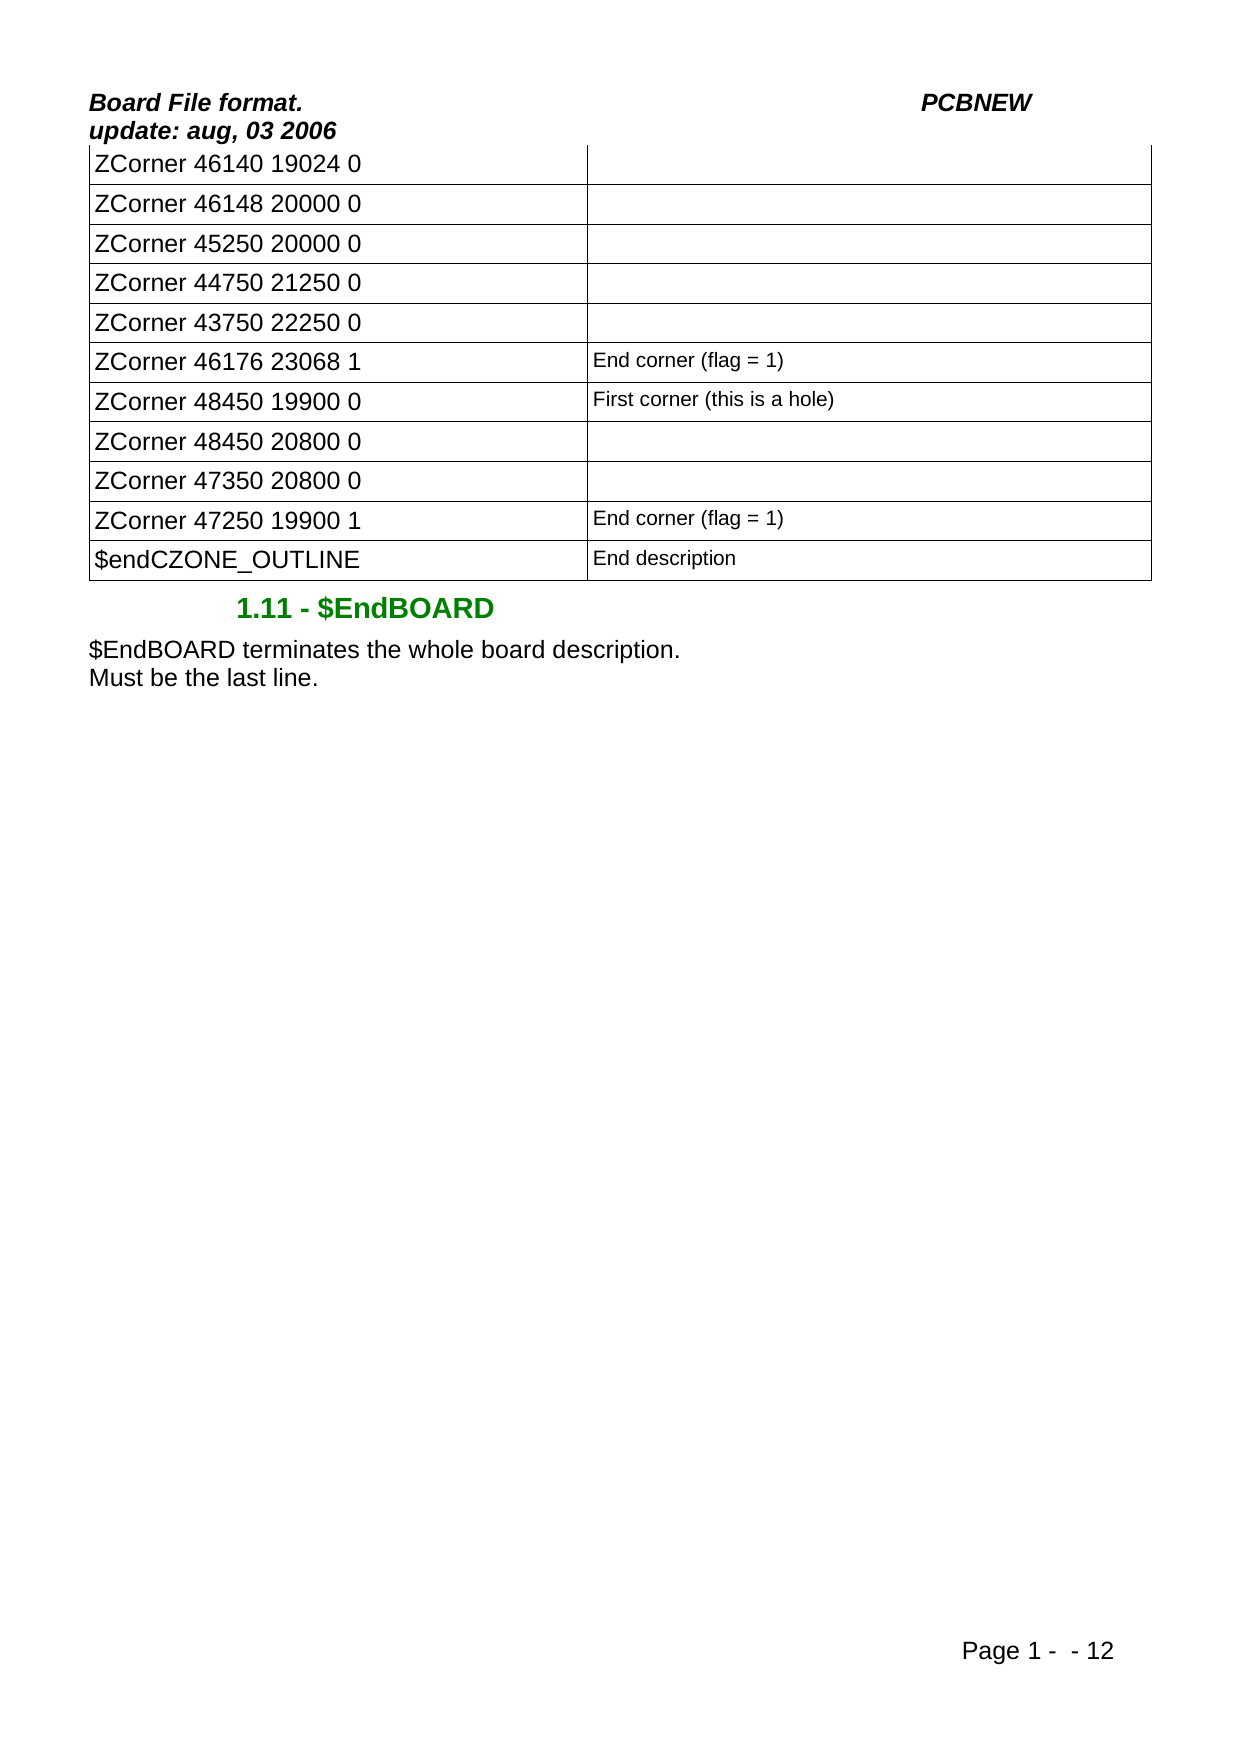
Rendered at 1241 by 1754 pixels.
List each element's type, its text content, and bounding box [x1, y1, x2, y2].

table_cell [588, 264, 1151, 303]
table_cell [588, 185, 1151, 224]
table_cell ZCorner 46140 19024 0 [90, 145, 587, 184]
table_cell End corner (flag = 1) [588, 343, 1151, 382]
table_cell ZCorner 46176 23068 1 [90, 343, 587, 382]
table_cell ZCorner 44750 21250 0 [90, 264, 587, 303]
table_cell ZCorner 48450 19900 0 [90, 383, 587, 421]
table_cell ZCorner 46148 20000 0 [90, 185, 587, 224]
table_cell ZCorner 43750 22250 0 [90, 304, 587, 342]
table_cell [588, 422, 1151, 461]
table_cell ZCorner 48450 20800 0 [90, 422, 587, 461]
table_cell End description [588, 541, 1151, 580]
table_cell [588, 304, 1151, 342]
table_cell ZCorner 47250 19900 1 [90, 502, 587, 540]
table_cell First corner (this is a hole) [588, 383, 1151, 421]
table_cell [588, 145, 1151, 184]
table_cell ZCorner 47350 20800 0 [90, 462, 587, 501]
subtitle $EndBOARD [162, 592, 1152, 624]
table_cell End corner (flag = 1) [588, 502, 1151, 540]
table_cell [588, 225, 1151, 263]
text Must be the last line. [88, 664, 1152, 692]
table_cell [588, 462, 1151, 501]
table_cell $endCZONE_OUTLINE [90, 541, 587, 580]
text $EndBOARD terminates the whole board description. [88, 636, 1152, 664]
table_cell ZCorner 45250 20000 0 [90, 225, 587, 263]
